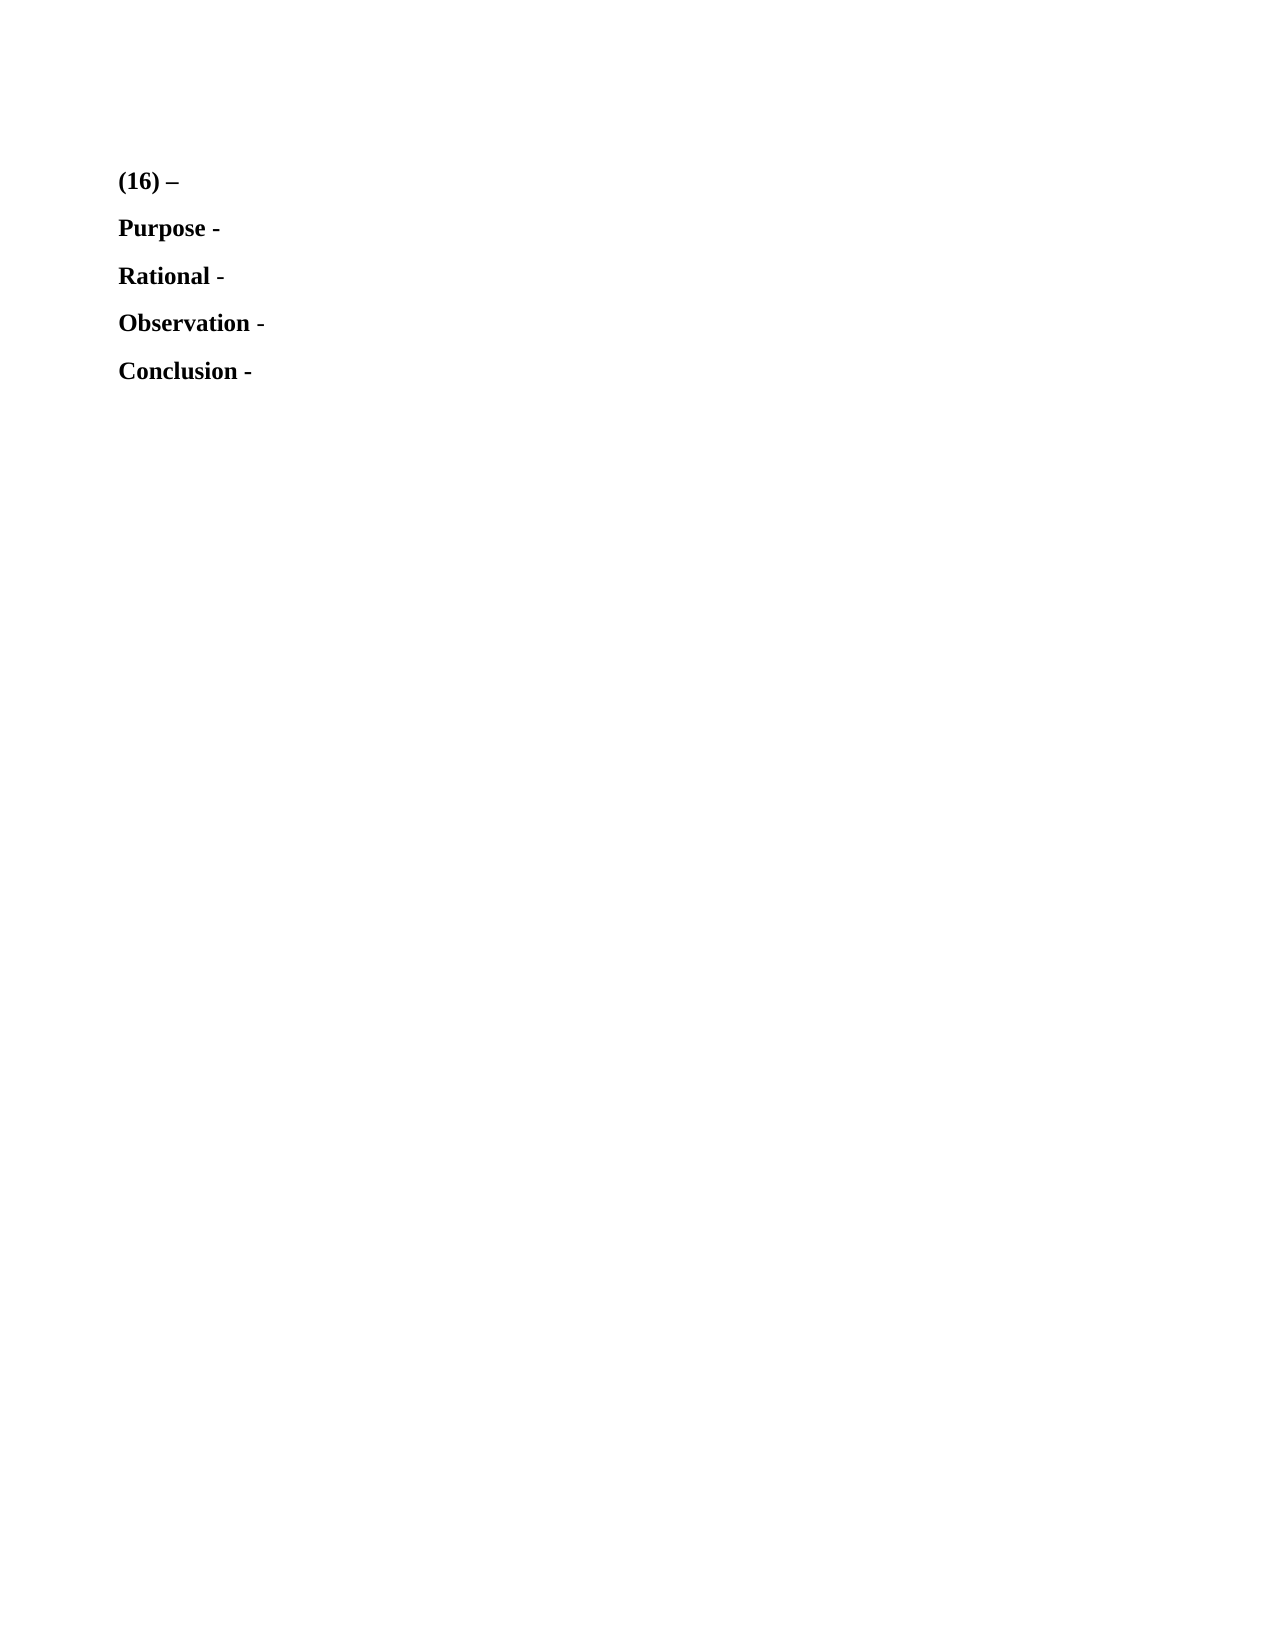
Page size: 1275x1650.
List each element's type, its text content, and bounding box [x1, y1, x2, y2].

text (16) – [118, 166, 1157, 194]
text Observation - [118, 308, 1157, 337]
text Purpose - [118, 213, 1157, 242]
text Conclusion - [118, 356, 1157, 385]
text Rational - [118, 261, 1157, 290]
